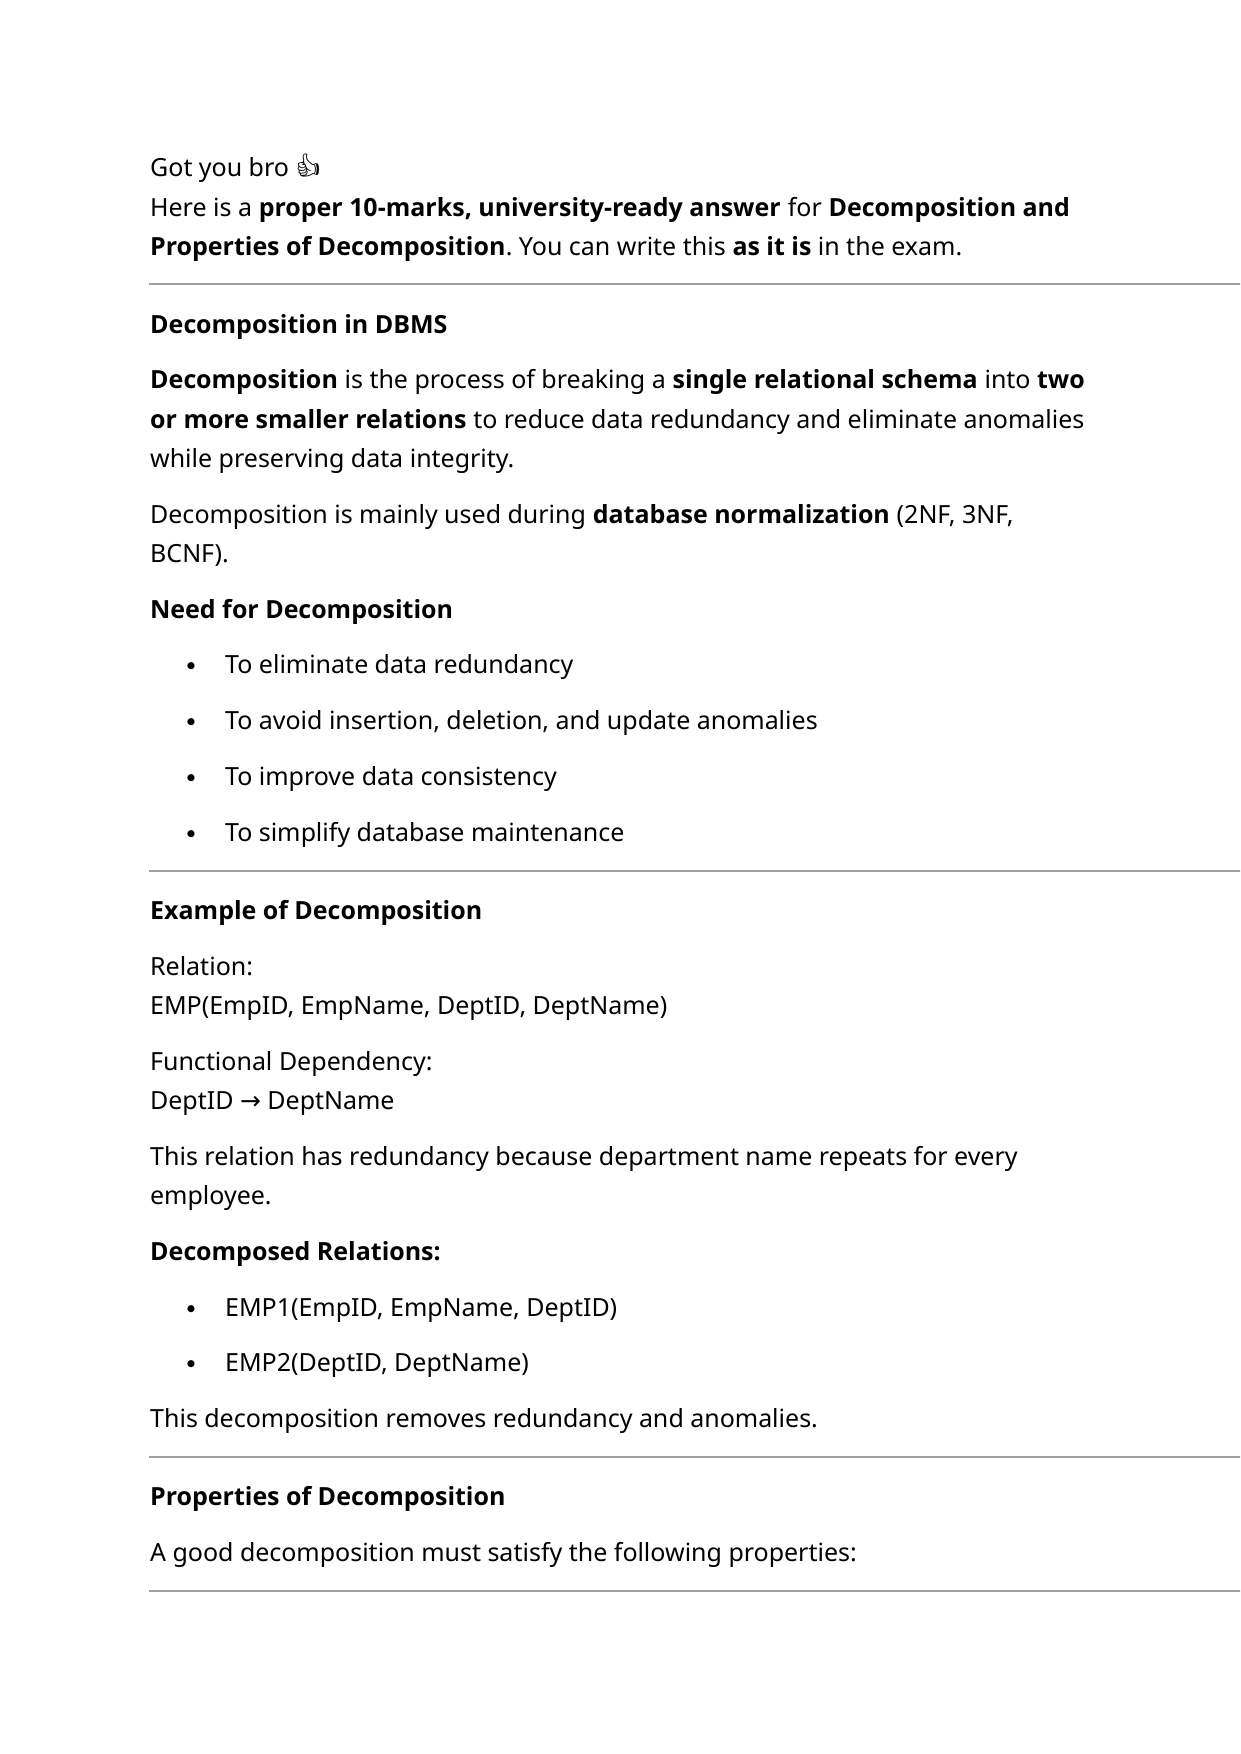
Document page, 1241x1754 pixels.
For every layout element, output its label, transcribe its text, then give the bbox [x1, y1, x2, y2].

list To improve data consistency [187, 759, 1090, 793]
text Decomposition is the process of breaking a single relational schema into two or more smaller relations to reduce data redundancy and eliminate anomalies while preserving data integrity. [150, 362, 1090, 474]
list To avoid insertion, deletion, and update anomalies [187, 703, 1090, 737]
list To eliminate data redundancy [187, 647, 1090, 681]
text Relation: EMP(EmpID, EmpName, DeptID, DeptName) [150, 948, 1090, 1022]
text This relation has redundancy because department name repeats for every employee. [150, 1138, 1090, 1212]
list To simplify database maintenance [187, 814, 1090, 849]
text A good decomposition must satisfy the following properties: [150, 1534, 1090, 1569]
text This decomposition removes redundancy and anomalies. [150, 1401, 1090, 1435]
text Decomposition is mainly used during database normalization (2NF, 3NF, BCNF). [150, 496, 1090, 569]
text Properties of Decomposition [150, 1479, 1090, 1513]
text Decomposed Relations: [150, 1233, 1090, 1267]
list EMP1(EmpID, EmpName, DeptID) [187, 1289, 1090, 1323]
text Decomposition in DBMS [150, 306, 1090, 340]
text Need for Decomposition [150, 591, 1090, 625]
list EMP2(DeptID, DeptName) [187, 1345, 1090, 1379]
text Got you bro 👍 Here is a proper 10-marks, university-ready answer for Decomposition and Properties of Decomposition. You can write this as it is in the exam. [150, 150, 1090, 262]
text Functional Dependency: DeptID → DeptName [150, 1043, 1090, 1117]
text Example of Decomposition [150, 892, 1090, 927]
